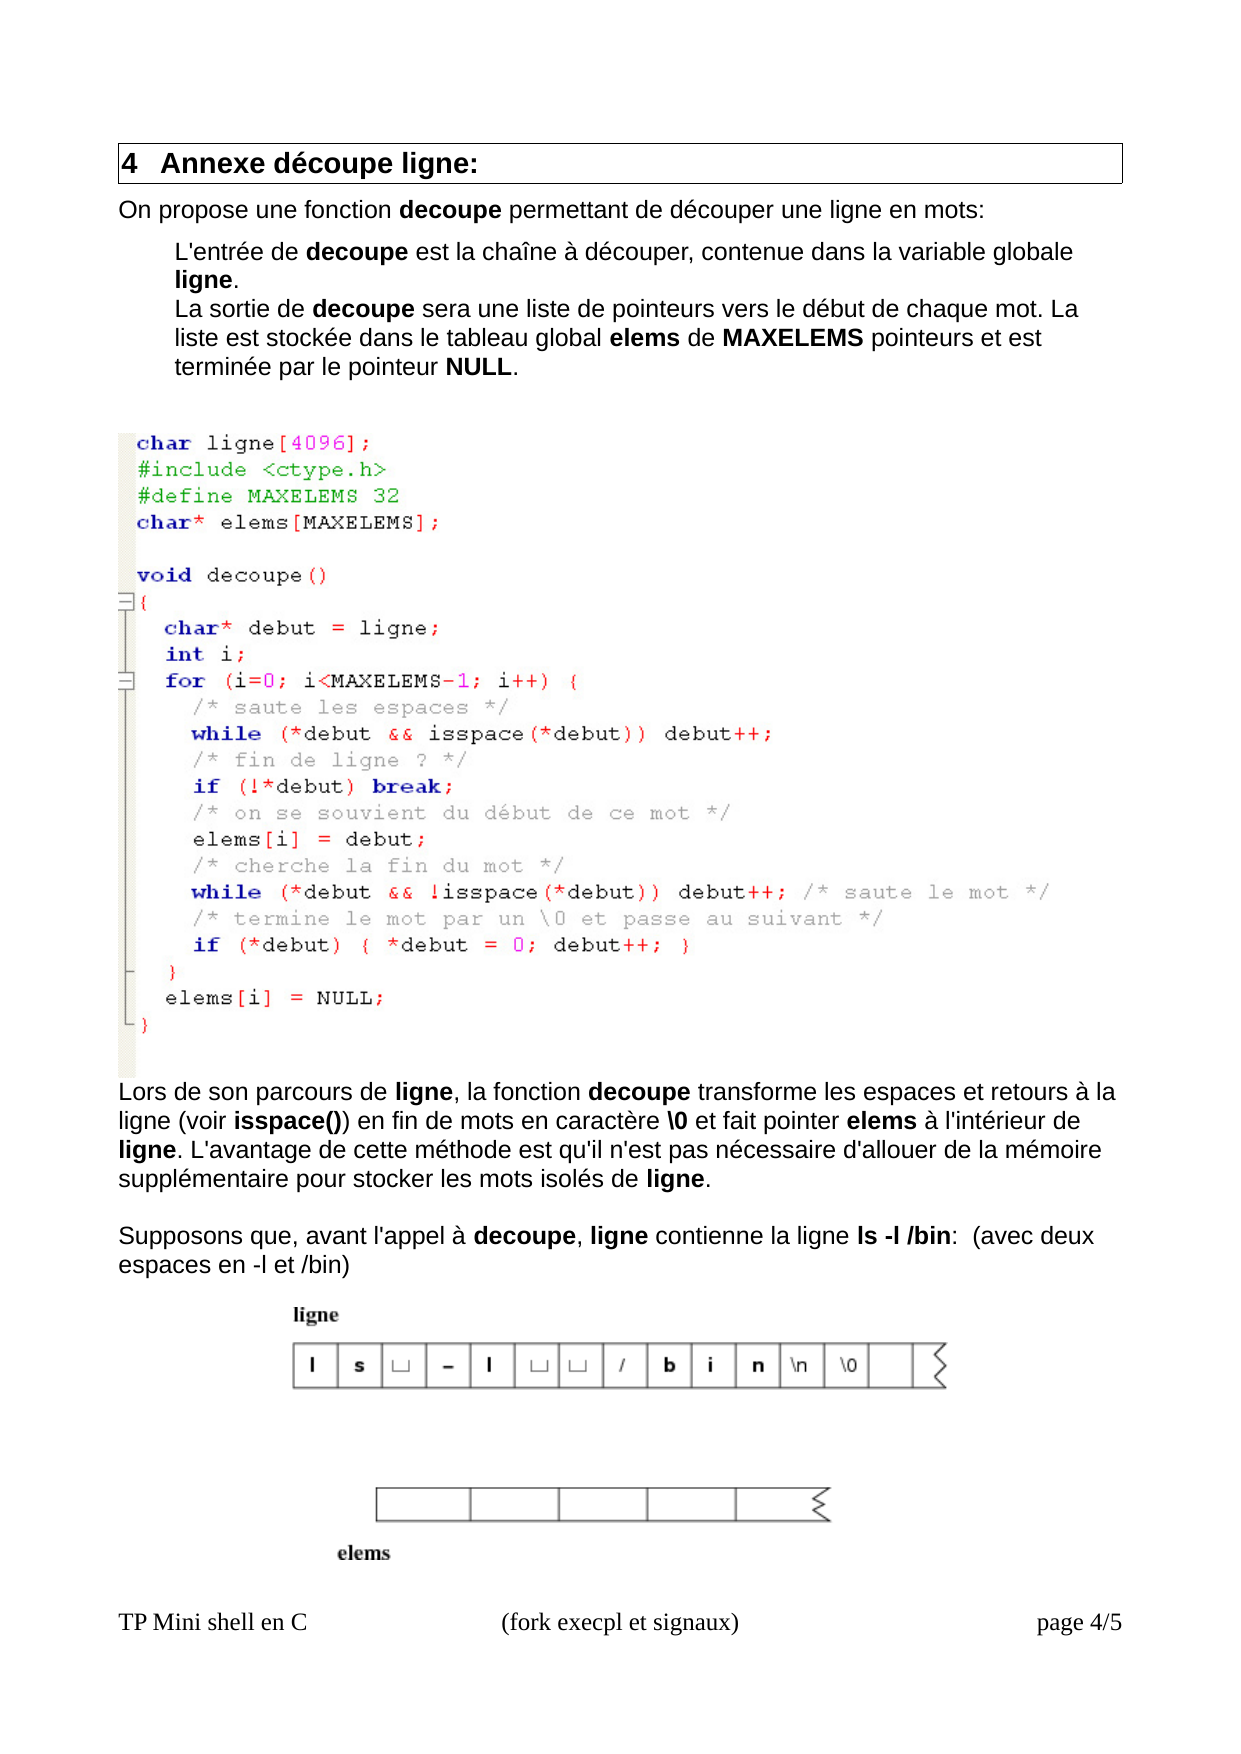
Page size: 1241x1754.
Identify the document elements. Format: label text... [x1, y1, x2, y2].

text La sortie de decoupe sera une liste de pointeurs vers le début de chaque mot. La liste est stockée dans le tableau global elems de MAXELEMS pointeurs et est terminée par le pointeur NULL. [174, 294, 1122, 380]
text Lors de son parcours de ligne, la fonction decoupe transforme les espaces et retours à la ligne (voir isspace()) en fin de mots en caractère \0 et fait pointer elems à l'intérieur de ligne. L'avantage de cette méthode est qu'il n'est pas nécessaire d'allouer de la mémoire supplémentaire pour stocker les mots isolés de ligne. [118, 1078, 1122, 1192]
text L'entrée de decoupe est la chaîne à découper, contenue dans la variable globale ligne. [174, 236, 1122, 294]
picture [118, 433, 1122, 1078]
text Supposons que, avant l'appel à decoupe, ligne contienne la ligne ls -l /bin: (avec deux espaces en -l et /bin) [118, 1221, 1122, 1307]
subtitle Annexe découpe ligne: [119, 144, 1122, 183]
picture [292, 1307, 948, 1560]
text On propose une fonction decoupe permettant de découper une ligne en mots: [118, 195, 1122, 224]
